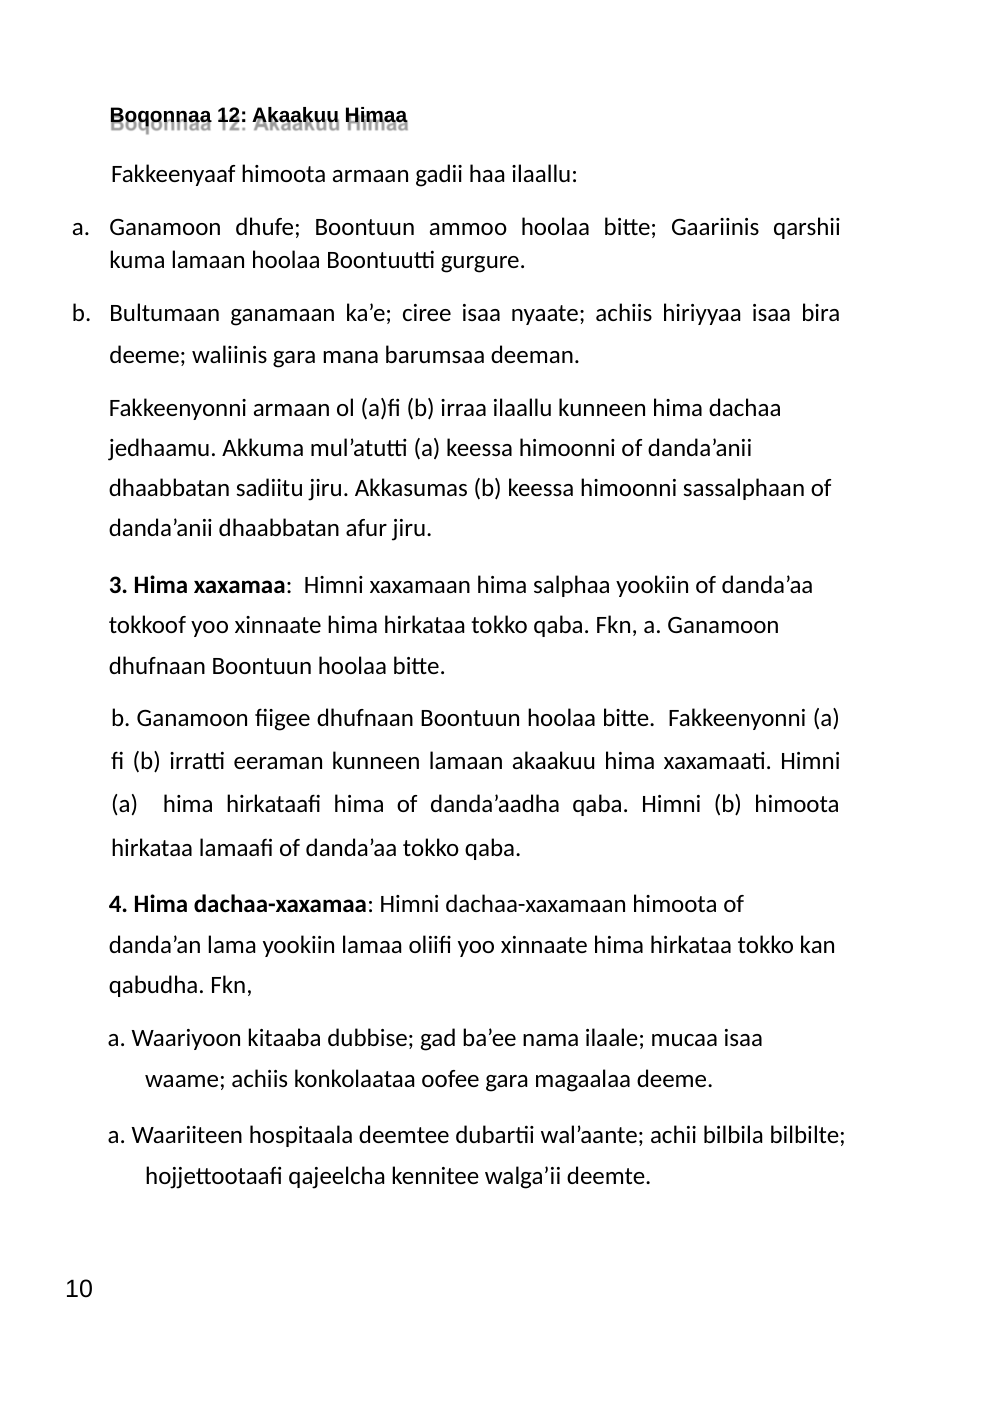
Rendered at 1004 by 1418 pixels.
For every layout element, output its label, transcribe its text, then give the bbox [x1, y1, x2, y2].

text 3. Hima xaxamaa: Himni xaxamaan hima salphaa yookiin of danda’aa tokkoof yoo xinnaate hima hirkataa tokko qaba. Fkn, a. Ganamoon dhufnaan Boontuun hoolaa bitte. [108, 569, 842, 681]
text b. Ganamoon fiigee dhufnaan Boontuun hoolaa bitte. Fakkeenyonni (a) fi (b) irratti eeraman kunneen lamaan akaakuu hima xaxamaati. Himni (a) hima hirkataafi hima of danda’aadha qaba. Himni (b) himoota hirkataa lamaafi of danda’aa tokko qaba. [111, 702, 841, 862]
text a. Waariyoon kitaaba dubbise; gad ba’ee nama ilaale; mucaa isaa waame; achiis konkolaataa oofee gara magaalaa deeme. [107, 1022, 842, 1093]
text a. Waariiteen hospitaala deemtee dubartii wal’aante; achii bilbila bilbilte; hojjettootaafi qajeelcha kennitee walga’ii deemte. [107, 1120, 848, 1190]
picture [95, 102, 434, 149]
text Fakkeenyonni armaan ol (a)fi (b) irraa ilaallu kunneen hima dachaa jedhaamu. Akkuma mul’atutti (a) keessa himoonni of danda’anii dhaabbatan sadiitu jiru. Akkasumas (b) keessa himoonni sassalphaan of danda’anii dhaabbatan afur jiru. [108, 392, 848, 543]
list Bultumaan ganamaan ka’e; ciree isaa nyaate; achiis hiriyyaa isaa bira deeme; waliinis gara mana barumsaa deeman. [72, 297, 841, 369]
list Ganamoon dhufe; Boontuun ammoo hoolaa bitte; Gaariinis qarshii kuma lamaan hoolaa Boontuutti gurgure. [72, 211, 841, 275]
text 4. Hima dachaa-xaxamaa: Himni dachaa-xaxamaan himoota of danda’an lama yookiin lamaa oliifi yoo xinnaate hima hirkataa tokko kan qabudha. Fkn, [108, 888, 842, 1000]
text Fakkeenyaaf himoota armaan gadii haa ilaallu: [111, 158, 841, 188]
